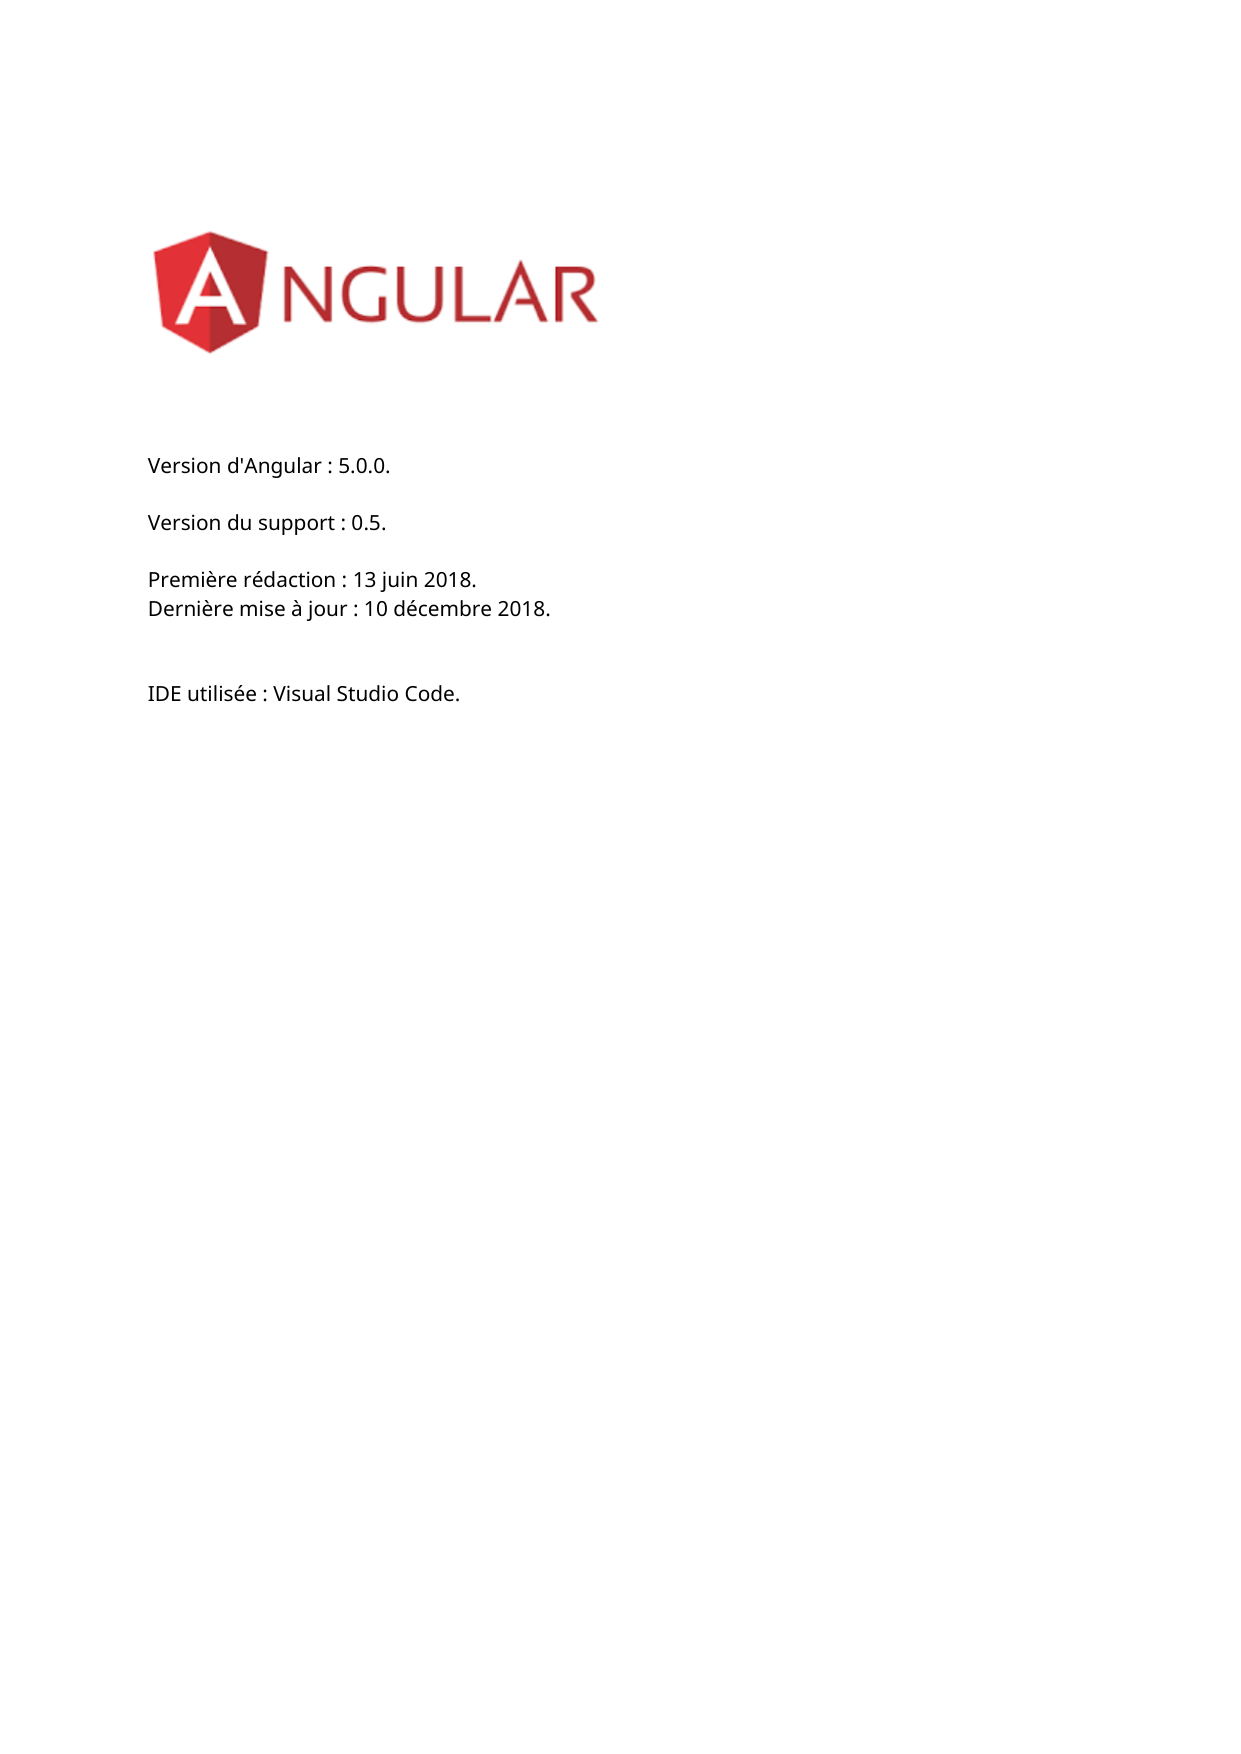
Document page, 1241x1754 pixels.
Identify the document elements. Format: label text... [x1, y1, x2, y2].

text Version du support : 0.5. [148, 508, 1092, 537]
picture [147, 209, 621, 367]
text IDE utilisée : Visual Studio Code. [148, 679, 1092, 708]
table_header [621, 210, 1092, 366]
text Dernière mise à jour : 10 décembre 2018. [148, 594, 1092, 622]
text Première rédaction : 13 juin 2018. [148, 565, 1092, 594]
text Version d'Angular : 5.0.0. [148, 452, 1092, 480]
